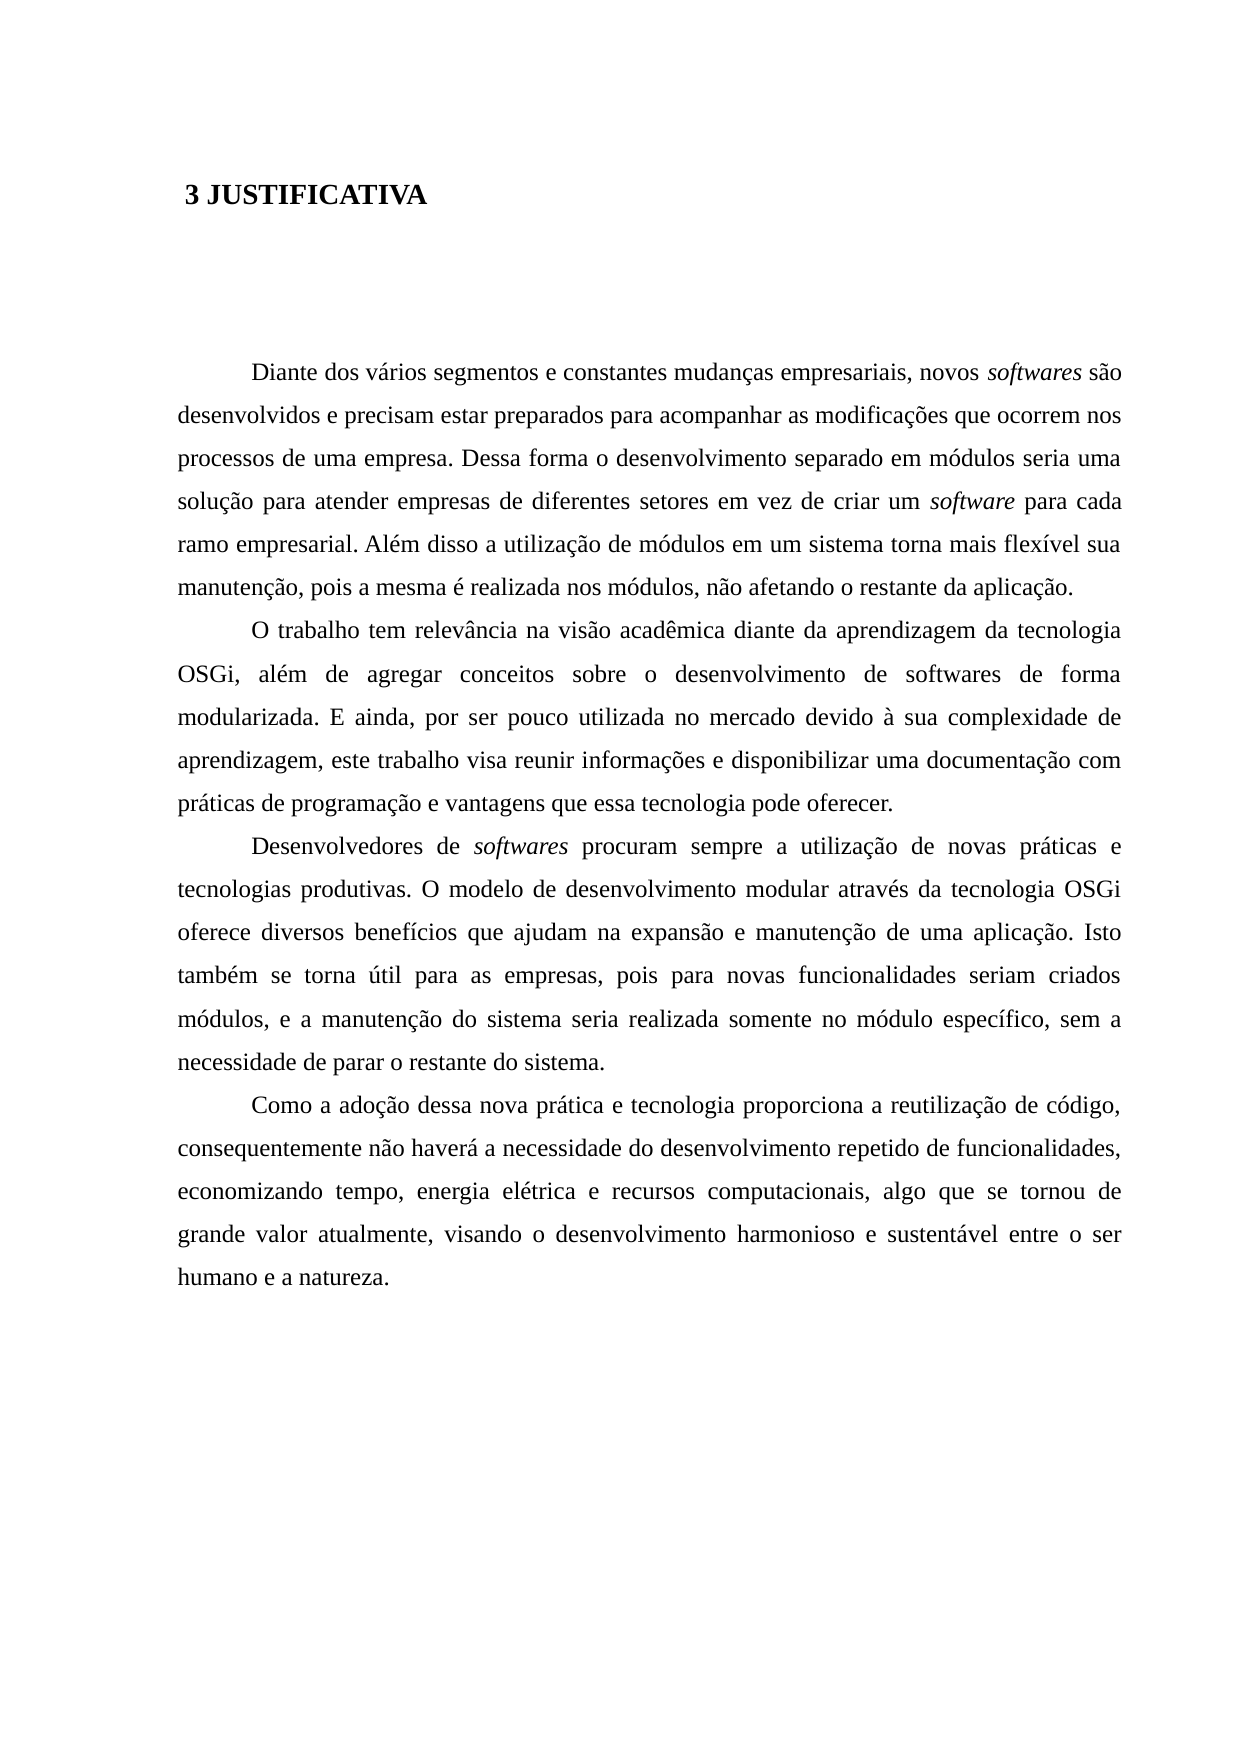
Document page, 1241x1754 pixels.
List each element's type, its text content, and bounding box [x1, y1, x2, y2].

text O trabalho tem relevância na visão acadêmica diante da aprendizagem da tecnologia OSGi, além de agregar conceitos sobre o desenvolvimento de softwares de forma modularizada. E ainda, por ser pouco utilizada no mercado devido à sua complexidade de aprendizagem, este trabalho visa reunir informações e disponibilizar uma documentação com práticas de programação e vantagens que essa tecnologia pode oferecer. [177, 616, 1122, 817]
text Diante dos vários segmentos e constantes mudanças empresariais, novos softwares são desenvolvidos e precisam estar preparados para acompanhar as modificações que ocorrem nos processos de uma empresa. Dessa forma o desenvolvimento separado em módulos seria uma solução para atender empresas de diferentes setores em vez de criar um software para cada ramo empresarial. Além disso a utilização de módulos em um sistema torna mais flexível sua manutenção, pois a mesma é realizada nos módulos, não afetando o restante da aplicação. [177, 357, 1122, 601]
text Desenvolvedores de softwares procuram sempre a utilização de novas práticas e tecnologias produtivas. O modelo de desenvolvimento modular através da tecnologia OSGi oferece diversos benefícios que ajudam na expansão e manutenção de uma aplicação. Isto também se torna útil para as empresas, pois para novas funcionalidades seriam criados módulos, e a manutenção do sistema seria realizada somente no módulo específico, sem a necessidade de parar o restante do sistema. [177, 831, 1122, 1076]
text Como a adoção dessa nova prática e tecnologia proporciona a reutilização de código, consequentemente não haverá a necessidade do desenvolvimento repetido de funcionalidades, economizando tempo, energia elétrica e recursos computacionais, algo que se tornou de grande valor atualmente, visando o desenvolvimento harmonioso e sustentável entre o ser humano e a natureza. [177, 1090, 1122, 1291]
subtitle Justificativa [177, 177, 1122, 211]
